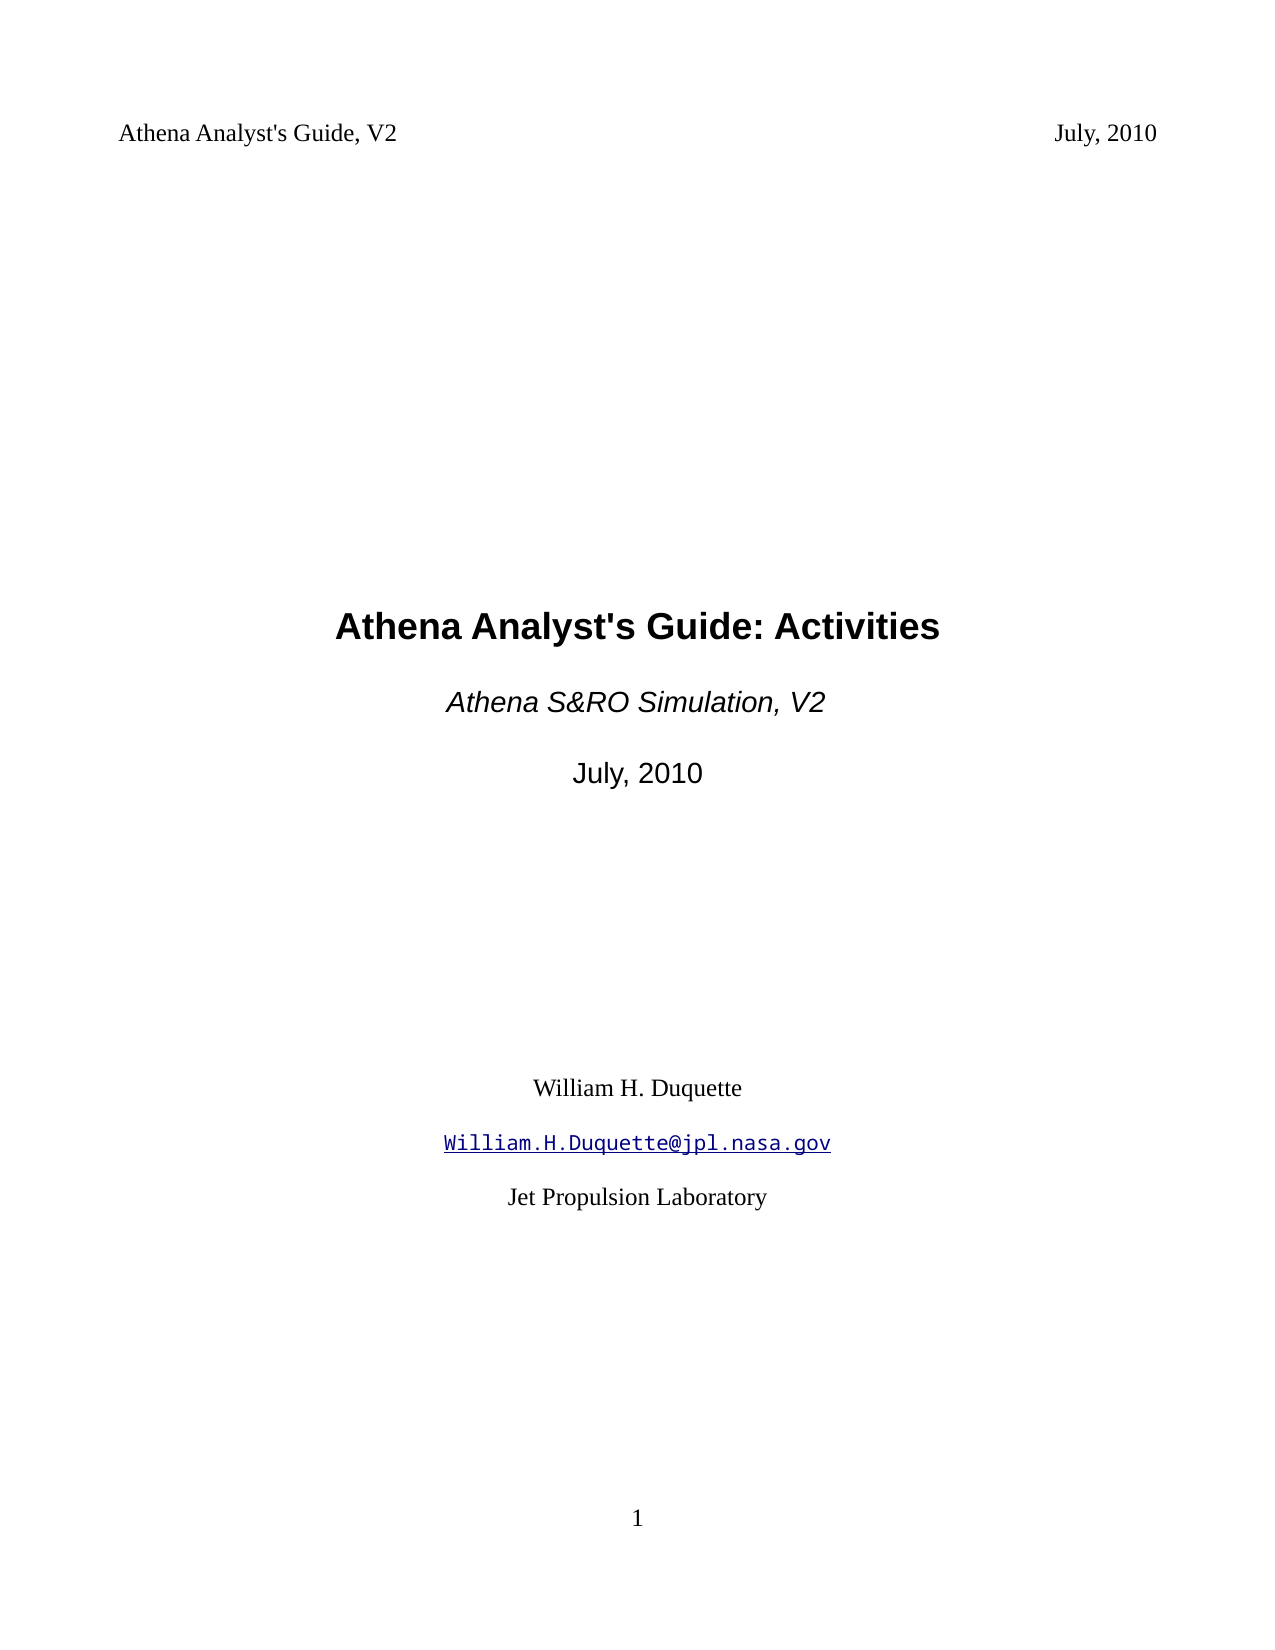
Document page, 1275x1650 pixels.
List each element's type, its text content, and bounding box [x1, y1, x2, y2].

text William.H.Duquette@jpl.nasa.gov [118, 1128, 1157, 1156]
title Athena Analyst's Guide: Activities [118, 604, 1157, 648]
subtitle Athena S&RO Simulation, V2 [118, 685, 1157, 719]
text Jet Propulsion Laboratory [118, 1182, 1157, 1211]
text William H. Duquette [118, 1073, 1157, 1102]
subtitle July, 2010 [118, 756, 1157, 790]
